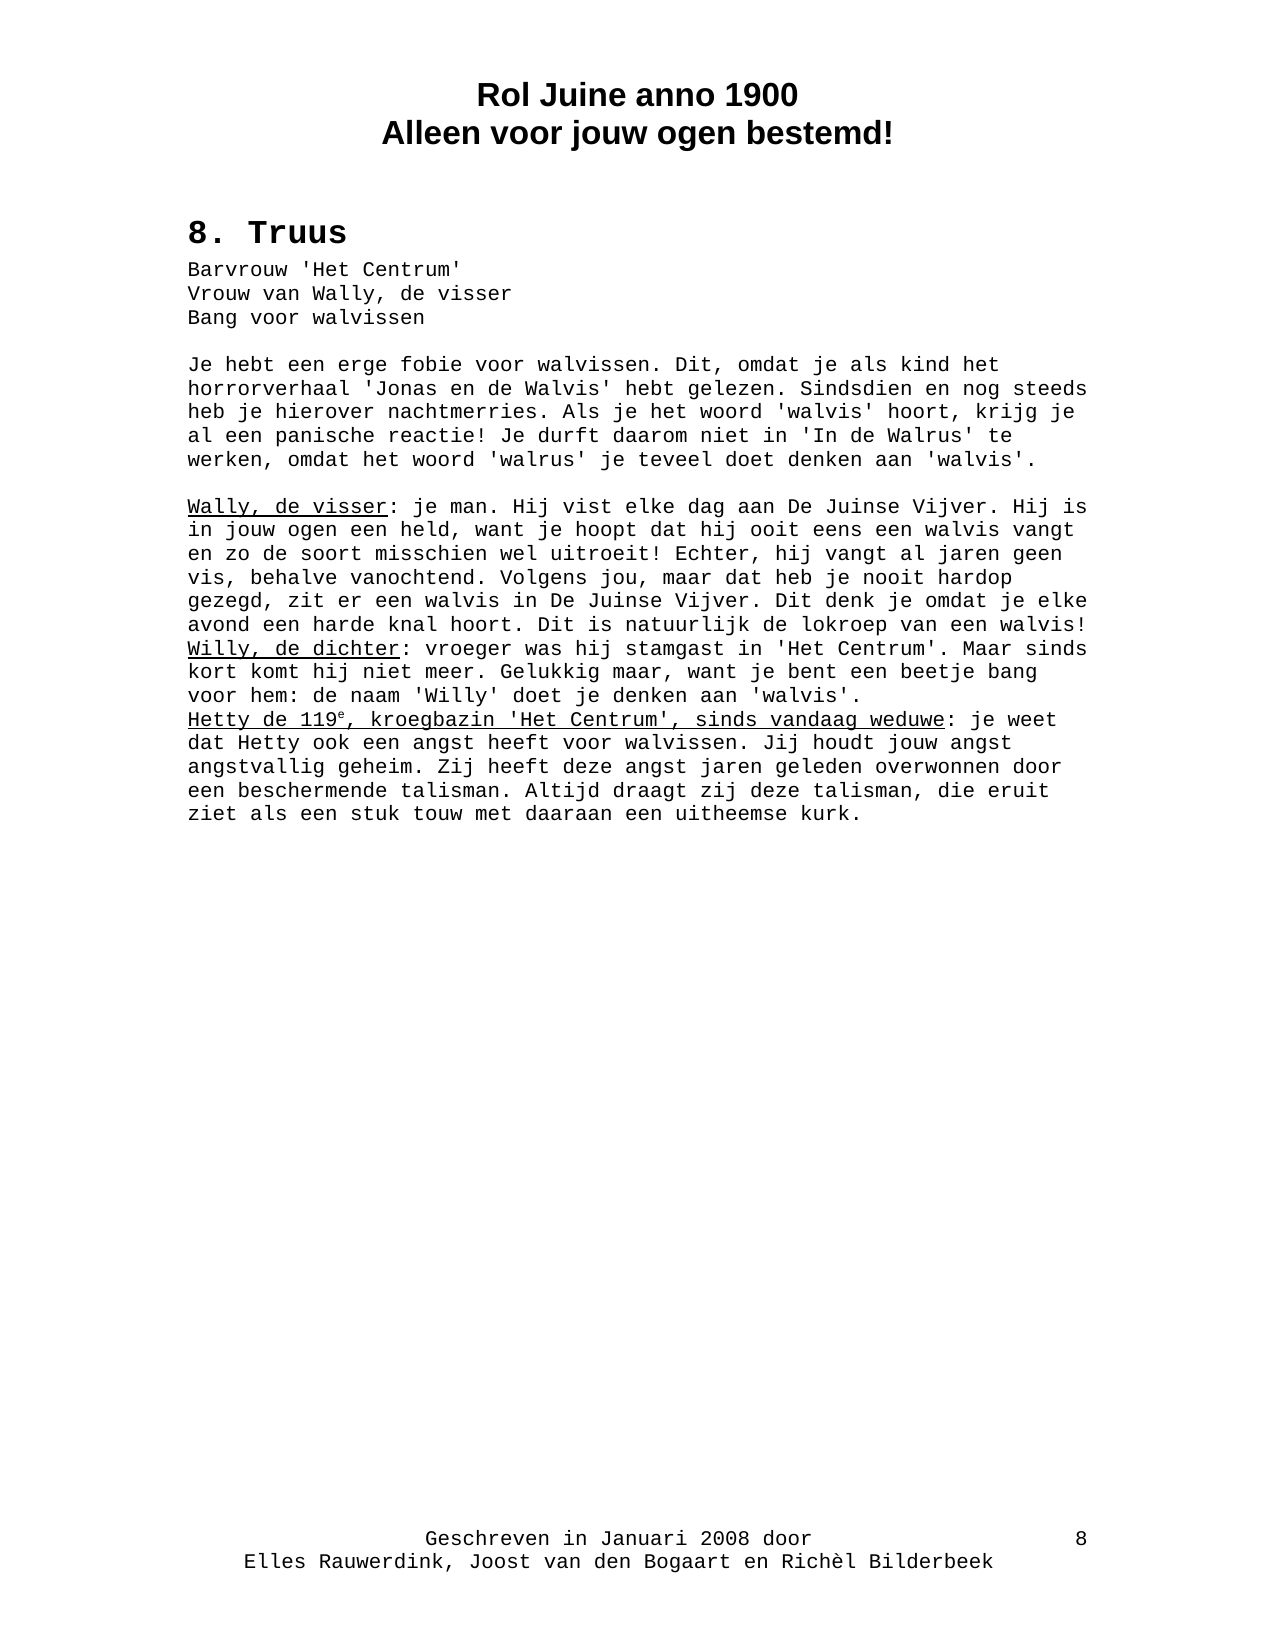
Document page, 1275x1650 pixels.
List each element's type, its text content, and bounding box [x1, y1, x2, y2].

text Hetty de 119e, kroegbazin 'Het Centrum', sinds vandaag weduwe: je weet dat Hetty ook een angst heeft voor walvissen. Jij houdt jouw angst angstvallig geheim. Zij heeft deze angst jaren geleden overwonnen door een beschermende talisman. Altijd draagt zij deze talisman, die eruit ziet als een stuk touw met daaraan een uitheemse kurk. [187, 709, 1087, 827]
text Je hebt een erge fobie voor walvissen. Dit, omdat je als kind het horrorverhaal 'Jonas en de Walvis' hebt gelezen. Sindsdien en nog steeds heb je hierover nachtmerries. Als je het woord 'walvis' hoort, krijg je al een panische reactie! Je durft daarom niet in 'In de Walrus' te werken, omdat het woord 'walrus' je teveel doet denken aan 'walvis'. [187, 354, 1087, 472]
text Bang voor walvissen [187, 307, 1087, 330]
text Willy, de dichter: vroeger was hij stamgast in 'Het Centrum'. Maar sinds kort komt hij niet meer. Gelukkig maar, want je bent een beetje bang voor hem: de naam 'Willy' doet je denken aan 'walvis'. [187, 638, 1087, 709]
text Barvrouw 'Het Centrum' [187, 259, 1087, 283]
text Vrouw van Wally, de visser [187, 283, 1087, 307]
text Wally, de visser: je man. Hij vist elke dag aan De Juinse Vijver. Hij is in jouw ogen een held, want je hoopt dat hij ooit eens een walvis vangt en zo de soort misschien wel uitroeit! Echter, hij vangt al jaren geen vis, behalve vanochtend. Volgens jou, maar dat heb je nooit hardop gezegd, zit er een walvis in De Juinse Vijver. Dit denk je omdat je elke avond een harde knal hoort. Dit is natuurlijk de lokroep van een walvis! [187, 496, 1087, 638]
subtitle 8. Truus [187, 215, 1087, 253]
